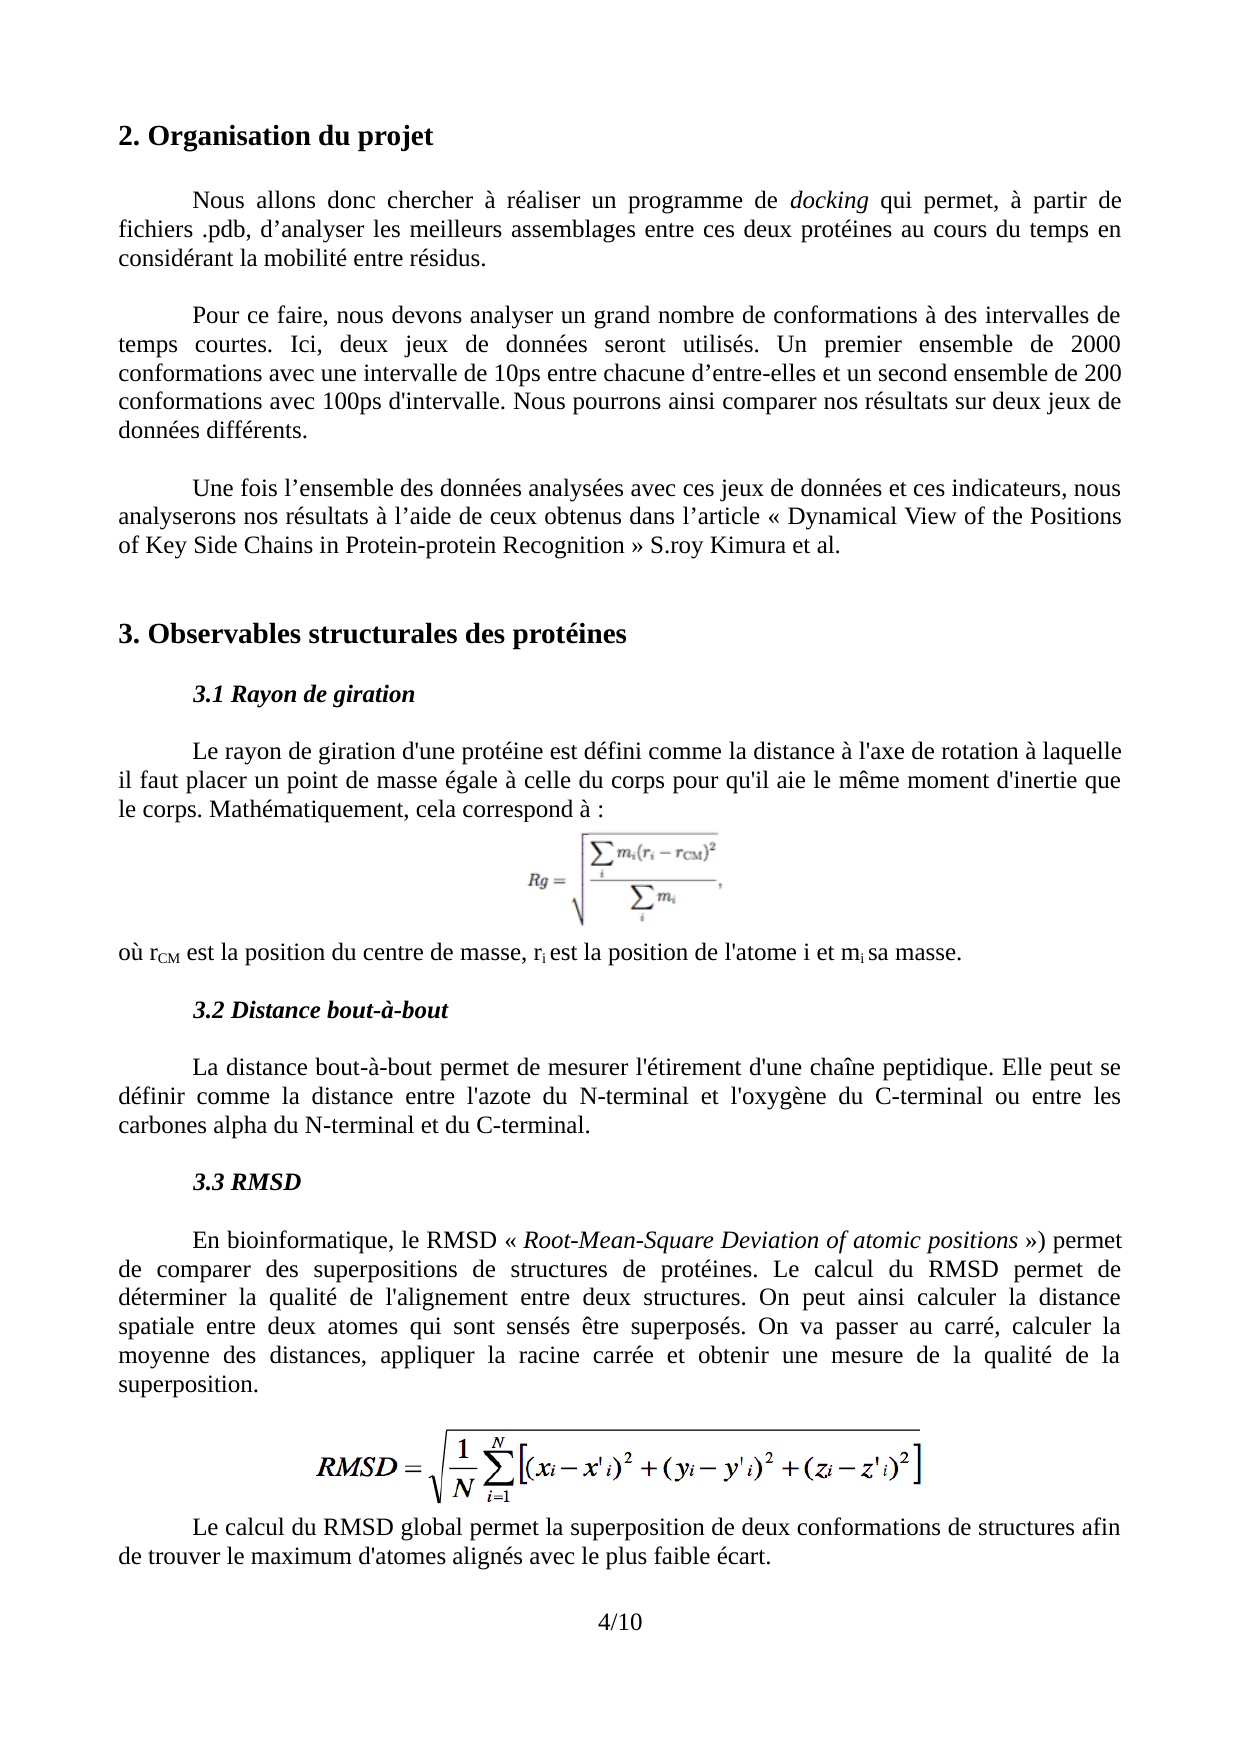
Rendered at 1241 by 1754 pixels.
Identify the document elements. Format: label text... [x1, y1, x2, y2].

text Le calcul du RMSD global permet la superposition de deux conformations de structures afin de trouver le maximum d'atomes alignés avec le plus faible écart. [118, 1512, 1122, 1570]
text où rCM est la position du centre de masse, ri est la position de l'atome i et mi sa masse. [118, 937, 1122, 966]
picture [299, 1426, 942, 1508]
text En bioinformatique, le RMSD « Root-Mean-Square Deviation of atomic positions ») permet de comparer des superpositions de structures de protéines. Le calcul du RMSD permet de déterminer la qualité de l'alignement entre deux structures. On peut ainsi calculer la distance spatiale entre deux atomes qui sont sensés être superposés. On va passer au carré, calculer la moyenne des distances, appliquer la racine carrée et obtenir une mesure de la qualité de la superposition. [118, 1225, 1122, 1397]
text La distance bout-à-bout permet de mesurer l'étirement d'une chaîne peptidique. Elle peut se définir comme la distance entre l'azote du N-terminal et l'oxygène du C-terminal ou entre les carbones alpha du N-terminal et du C-terminal. [118, 1052, 1122, 1139]
text Le rayon de giration d'une protéine est défini comme la distance à l'axe de rotation à laquelle il faut placer un point de masse égale à celle du corps pour qu'il aie le même moment d'inertie que le corps. Mathématiquement, cela correspond à : [118, 736, 1122, 822]
text Pour ce faire, nous devons analyser un grand nombre de conformations à des intervalles de temps courtes. Ici, deux jeux de données seront utilisés. Un premier ensemble de 2000 conformations avec une intervalle de 10ps entre chacune d’entre-elles et un second ensemble de 200 conformations avec 100ps d'intervalle. Nous pourrons ainsi comparer nos résultats sur deux jeux de données différents. [118, 300, 1122, 444]
text Nous allons donc chercher à réaliser un programme de docking qui permet, à partir de fichiers .pdb, d’analyser les meilleurs assemblages entre ces deux protéines au cours du temps en considérant la mobilité entre résidus. [118, 185, 1122, 271]
list Rayon de giration [193, 679, 1122, 707]
list RMSD [193, 1167, 1122, 1196]
text 2. Organisation du projet [118, 118, 1122, 152]
text Une fois l’ensemble des données analysées avec ces jeux de données et ces indicateurs, nous analyserons nos résultats à l’aide de ceux obtenus dans l’article « Dynamical View of the Positions of Key Side Chains in Protein-protein Recognition » S.roy Kimura et al. [118, 473, 1122, 559]
picture [502, 822, 738, 932]
list Distance bout-à-bout [193, 995, 1122, 1024]
text 3. Observables structurales des protéines [118, 616, 1122, 650]
